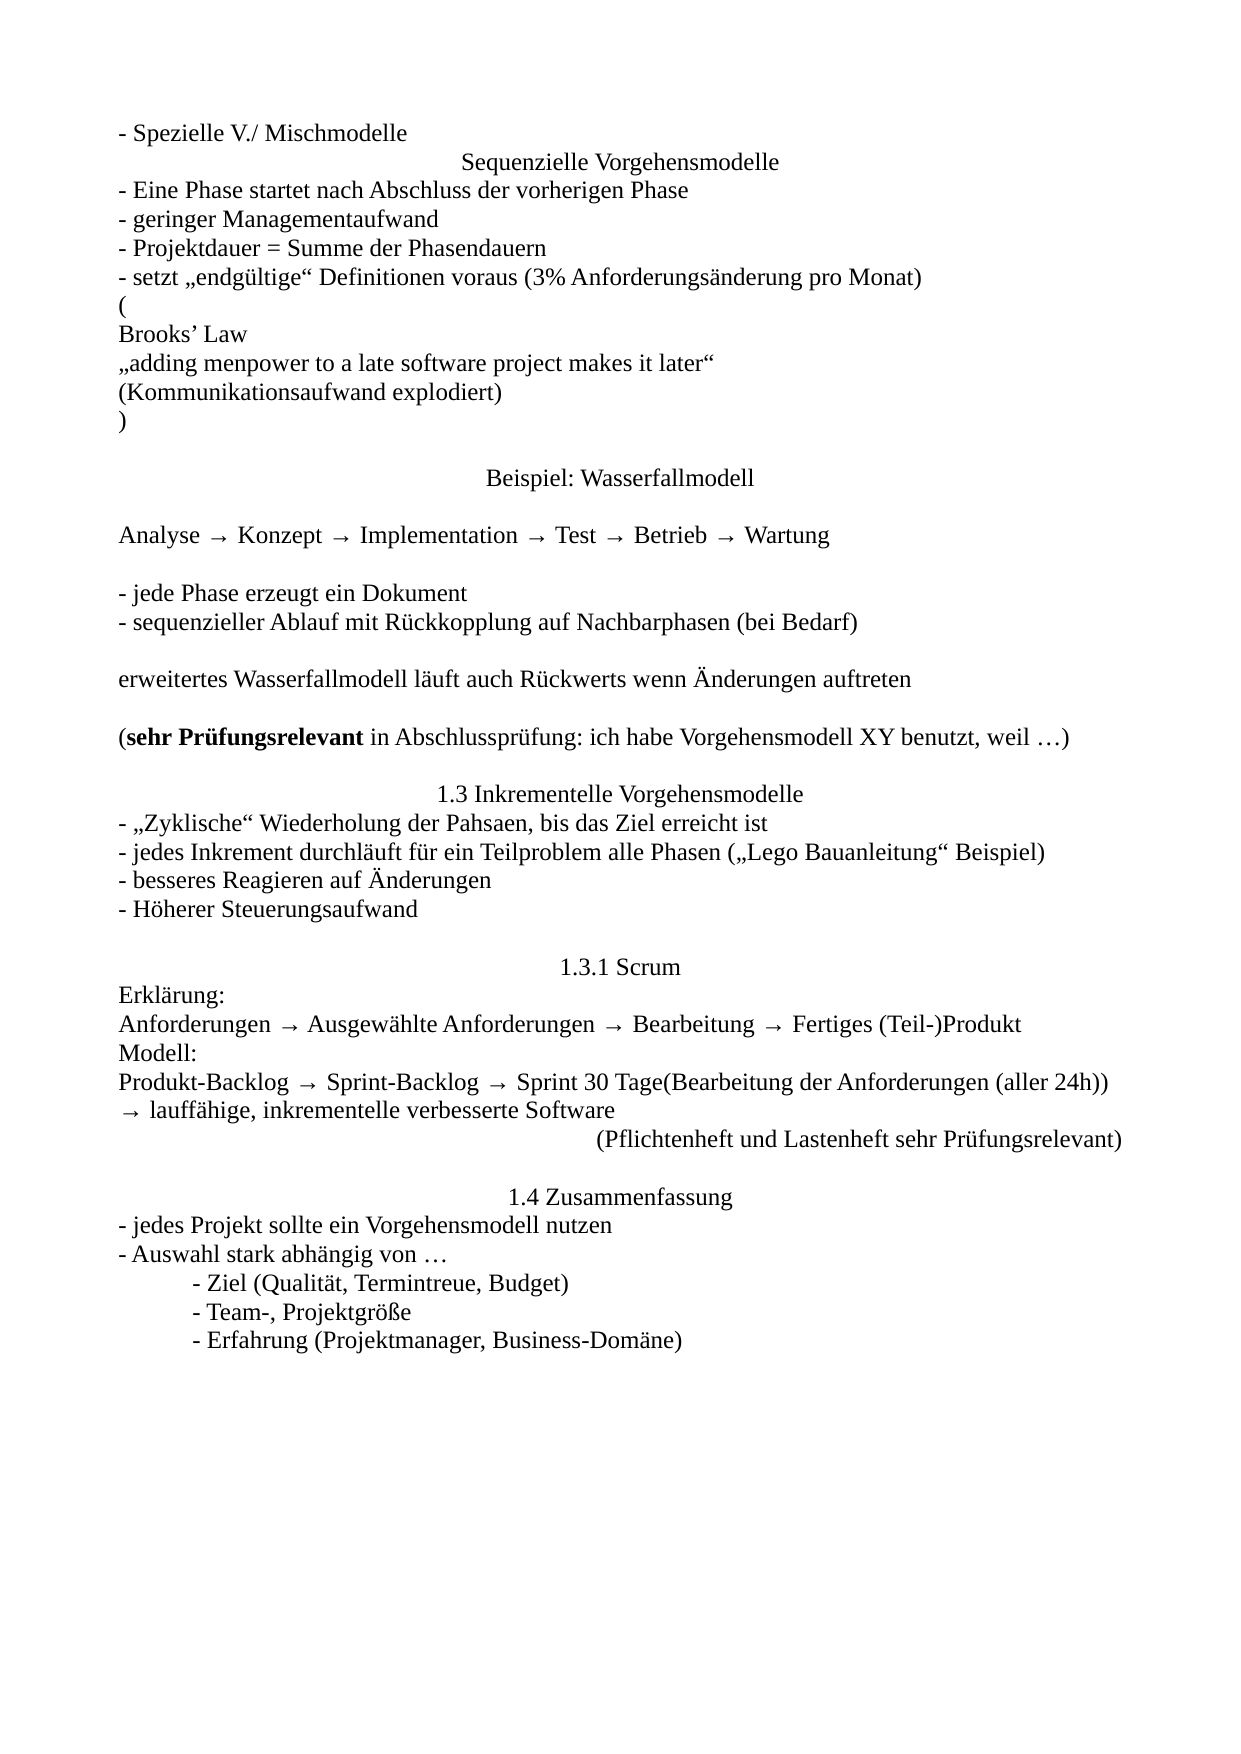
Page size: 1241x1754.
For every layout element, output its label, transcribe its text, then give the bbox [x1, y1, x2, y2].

text Anforderungen → Ausgewählte Anforderungen → Bearbeitung → Fertiges (Teil-)Produkt [118, 1009, 1122, 1038]
text (Kommunikationsaufwand explodiert) [118, 377, 1122, 406]
text Produkt-Backlog → Sprint-Backlog → Sprint 30 Tage(Bearbeitung der Anforderungen (aller 24h)) → lauffähige, inkrementelle verbesserte Software [118, 1067, 1122, 1124]
text - jede Phase erzeugt ein Dokument [118, 578, 1122, 607]
text - Spezielle V./ Mischmodelle [118, 118, 1122, 147]
text Beispiel: Wasserfallmodell [118, 463, 1122, 492]
text (sehr Prüfungsrelevant in Abschlussprüfung: ich habe Vorgehensmodell XY benutzt, weil …) [118, 722, 1122, 751]
text (Pflichtenheft und Lastenheft sehr Prüfungsrelevant) [118, 1124, 1122, 1153]
text Analyse → Konzept → Implementation → Test → Betrieb → Wartung [118, 521, 1122, 549]
text - besseres Reagieren auf Änderungen [118, 866, 1122, 894]
text ) [118, 406, 1122, 434]
text - Team-, Projektgröße [118, 1297, 1122, 1326]
text - „Zyklische“ Wiederholung der Pahsaen, bis das Ziel erreicht ist [118, 808, 1122, 837]
text - Ziel (Qualität, Termintreue, Budget) [118, 1268, 1122, 1297]
text 1.4 Zusammenfassung [118, 1182, 1122, 1211]
text - setzt „endgültige“ Definitionen voraus (3% Anforderungsänderung pro Monat) [118, 262, 1122, 291]
text - sequenzieller Ablauf mit Rückkopplung auf Nachbarphasen (bei Bedarf) [118, 607, 1122, 636]
text - Höherer Steuerungsaufwand [118, 894, 1122, 923]
text 1.3 Inkrementelle Vorgehensmodelle [118, 779, 1122, 808]
text Modell: [118, 1038, 1122, 1067]
text „adding menpower to a late software project makes it later“ [118, 348, 1122, 377]
text erweitertes Wasserfallmodell läuft auch Rückwerts wenn Änderungen auftreten [118, 664, 1122, 693]
text - Projektdauer = Summe der Phasendauern [118, 233, 1122, 262]
text Sequenzielle Vorgehensmodelle [118, 147, 1122, 176]
text - jedes Inkrement durchläuft für ein Teilproblem alle Phasen („Lego Bauanleitung“ Beispiel) [118, 837, 1122, 866]
text Erklärung: [118, 981, 1122, 1009]
text - Eine Phase startet nach Abschluss der vorherigen Phase [118, 176, 1122, 204]
text 1.3.1 Scrum [118, 952, 1122, 981]
text - jedes Projekt sollte ein Vorgehensmodell nutzen [118, 1211, 1122, 1239]
text Brooks’ Law [118, 319, 1122, 348]
text ( [118, 291, 1122, 319]
text - Erfahrung (Projektmanager, Business-Domäne) [118, 1326, 1122, 1354]
text - geringer Managementaufwand [118, 204, 1122, 233]
text - Auswahl stark abhängig von … [118, 1239, 1122, 1268]
